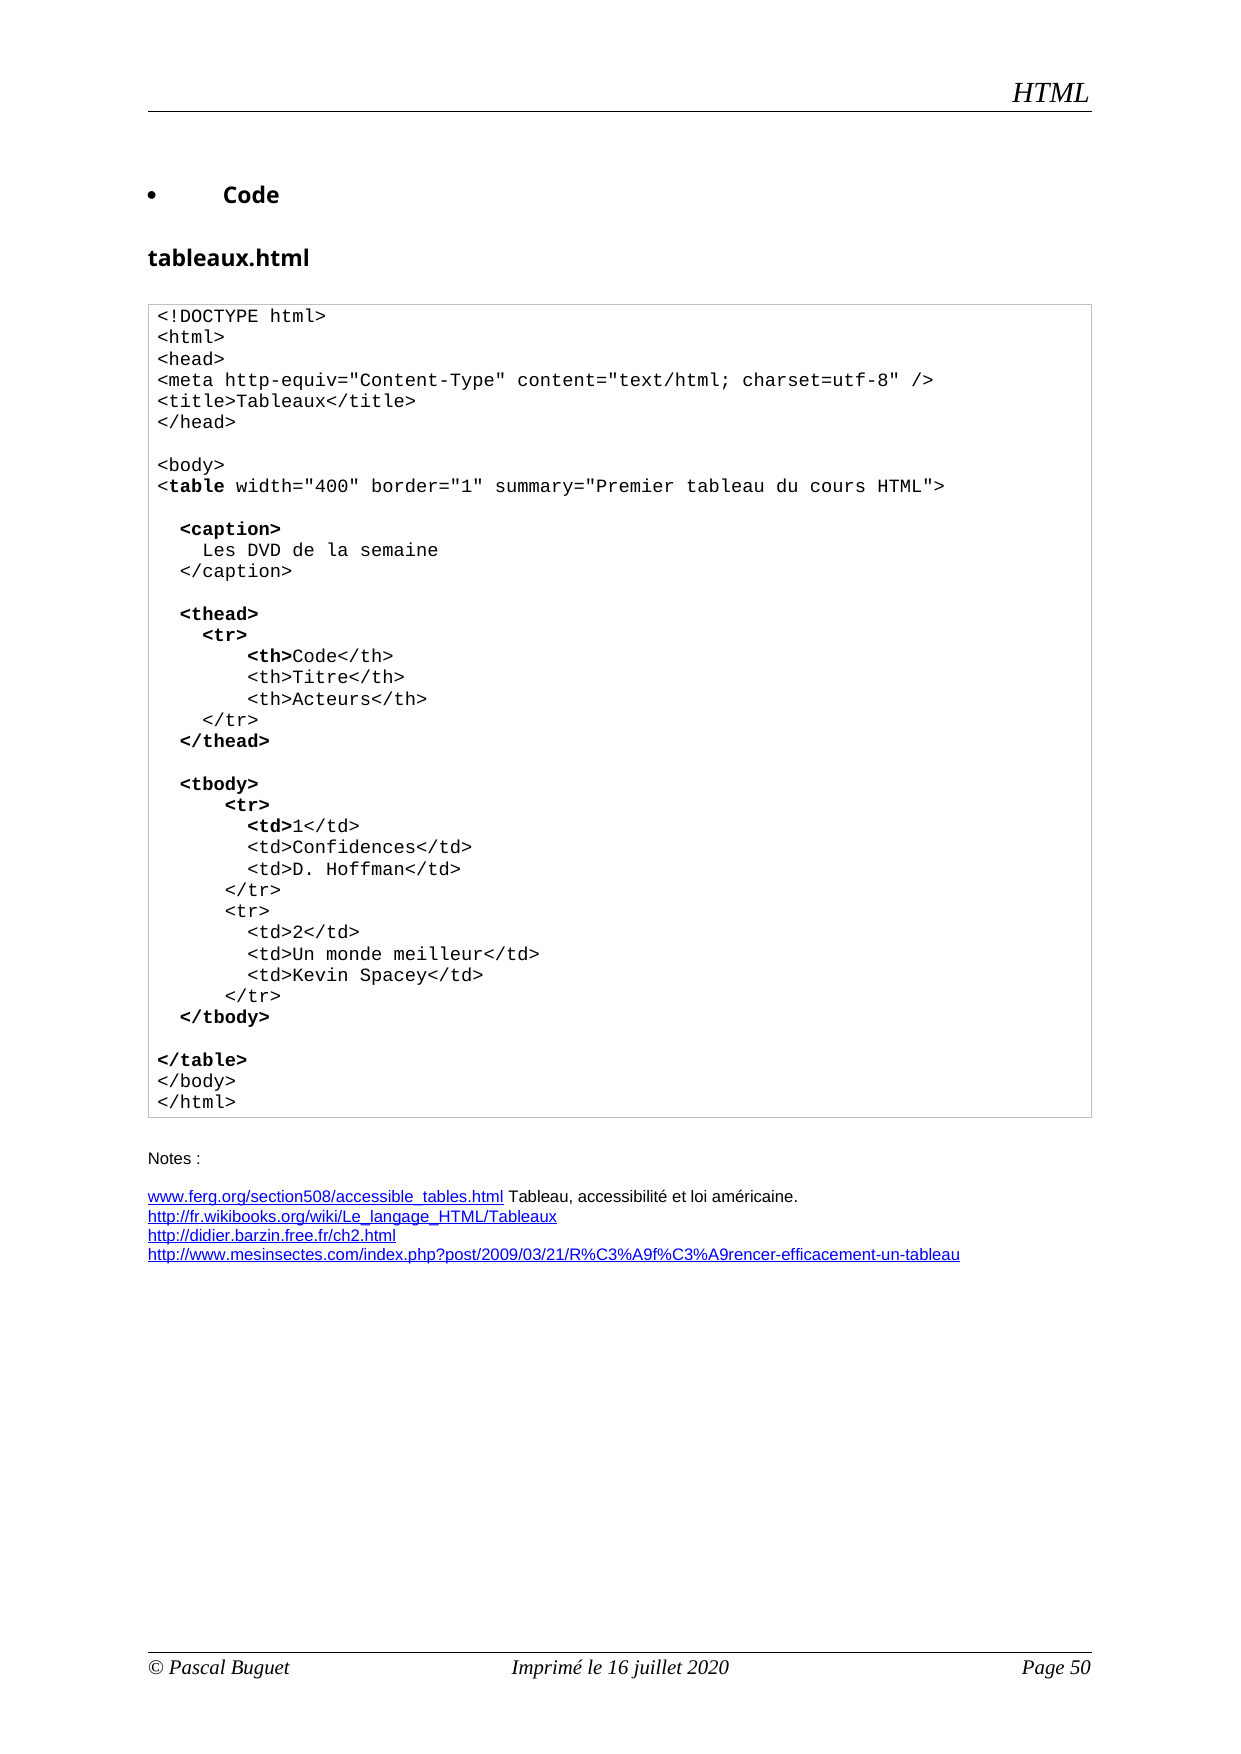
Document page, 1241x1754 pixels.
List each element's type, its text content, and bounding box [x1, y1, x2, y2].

text Les DVD de la semaine [149, 538, 1091, 559]
text http://didier.barzin.free.fr/ch2.html [148, 1226, 1092, 1245]
text </head> [149, 410, 1091, 434]
text <meta http-equiv="Content-Type" content="text/html; charset=utf-8" /> [149, 368, 1091, 389]
text </caption> [149, 559, 1091, 583]
text <title>Tableaux</title> [149, 389, 1091, 410]
text <tr> [149, 793, 1091, 814]
text tableaux.html [148, 241, 1092, 273]
text </tr> [149, 984, 1091, 1005]
list Code [148, 179, 1092, 210]
text <body> [149, 453, 1091, 474]
text <table width="400" border="1" summary="Premier tableau du cours HTML"> [149, 474, 1091, 498]
text <td>Un monde meilleur</td> [149, 941, 1091, 963]
text </thead> [149, 729, 1091, 753]
text <head> [149, 346, 1091, 368]
text <th>Acteurs</th> [149, 686, 1091, 708]
text www.ferg.org/section508/accessible_tables.html Tableau, accessibilité et loi américaine. [148, 1187, 1092, 1206]
text <!DOCTYPE html> [149, 305, 1091, 325]
text <tbody> [149, 771, 1091, 793]
text <thead> [149, 601, 1091, 623]
text <caption> [149, 516, 1091, 538]
text http://www.mesinsectes.com/index.php?post/2009/03/21/R%C3%A9f%C3%A9rencer-efficacement-un-tableau [148, 1245, 1092, 1264]
text <tr> [149, 623, 1091, 644]
text </tr> [149, 878, 1091, 899]
text </html> [149, 1090, 1091, 1117]
text <td>Confidences</td> [149, 835, 1091, 856]
text <td>1</td> [149, 814, 1091, 835]
text <td>D. Hoffman</td> [149, 856, 1091, 878]
text </table> [149, 1048, 1091, 1069]
text <th>Titre</th> [149, 665, 1091, 686]
text <html> [149, 325, 1091, 346]
text </tr> [149, 708, 1091, 729]
text <tr> [149, 899, 1091, 920]
text <td>Kevin Spacey</td> [149, 963, 1091, 984]
text </tbody> [149, 1005, 1091, 1029]
text <th>Code</th> [149, 644, 1091, 665]
text <td>2</td> [149, 920, 1091, 941]
text Notes : [148, 1149, 1092, 1168]
text </body> [149, 1069, 1091, 1090]
text http://fr.wikibooks.org/wiki/Le_langage_HTML/Tableaux [148, 1206, 1092, 1226]
